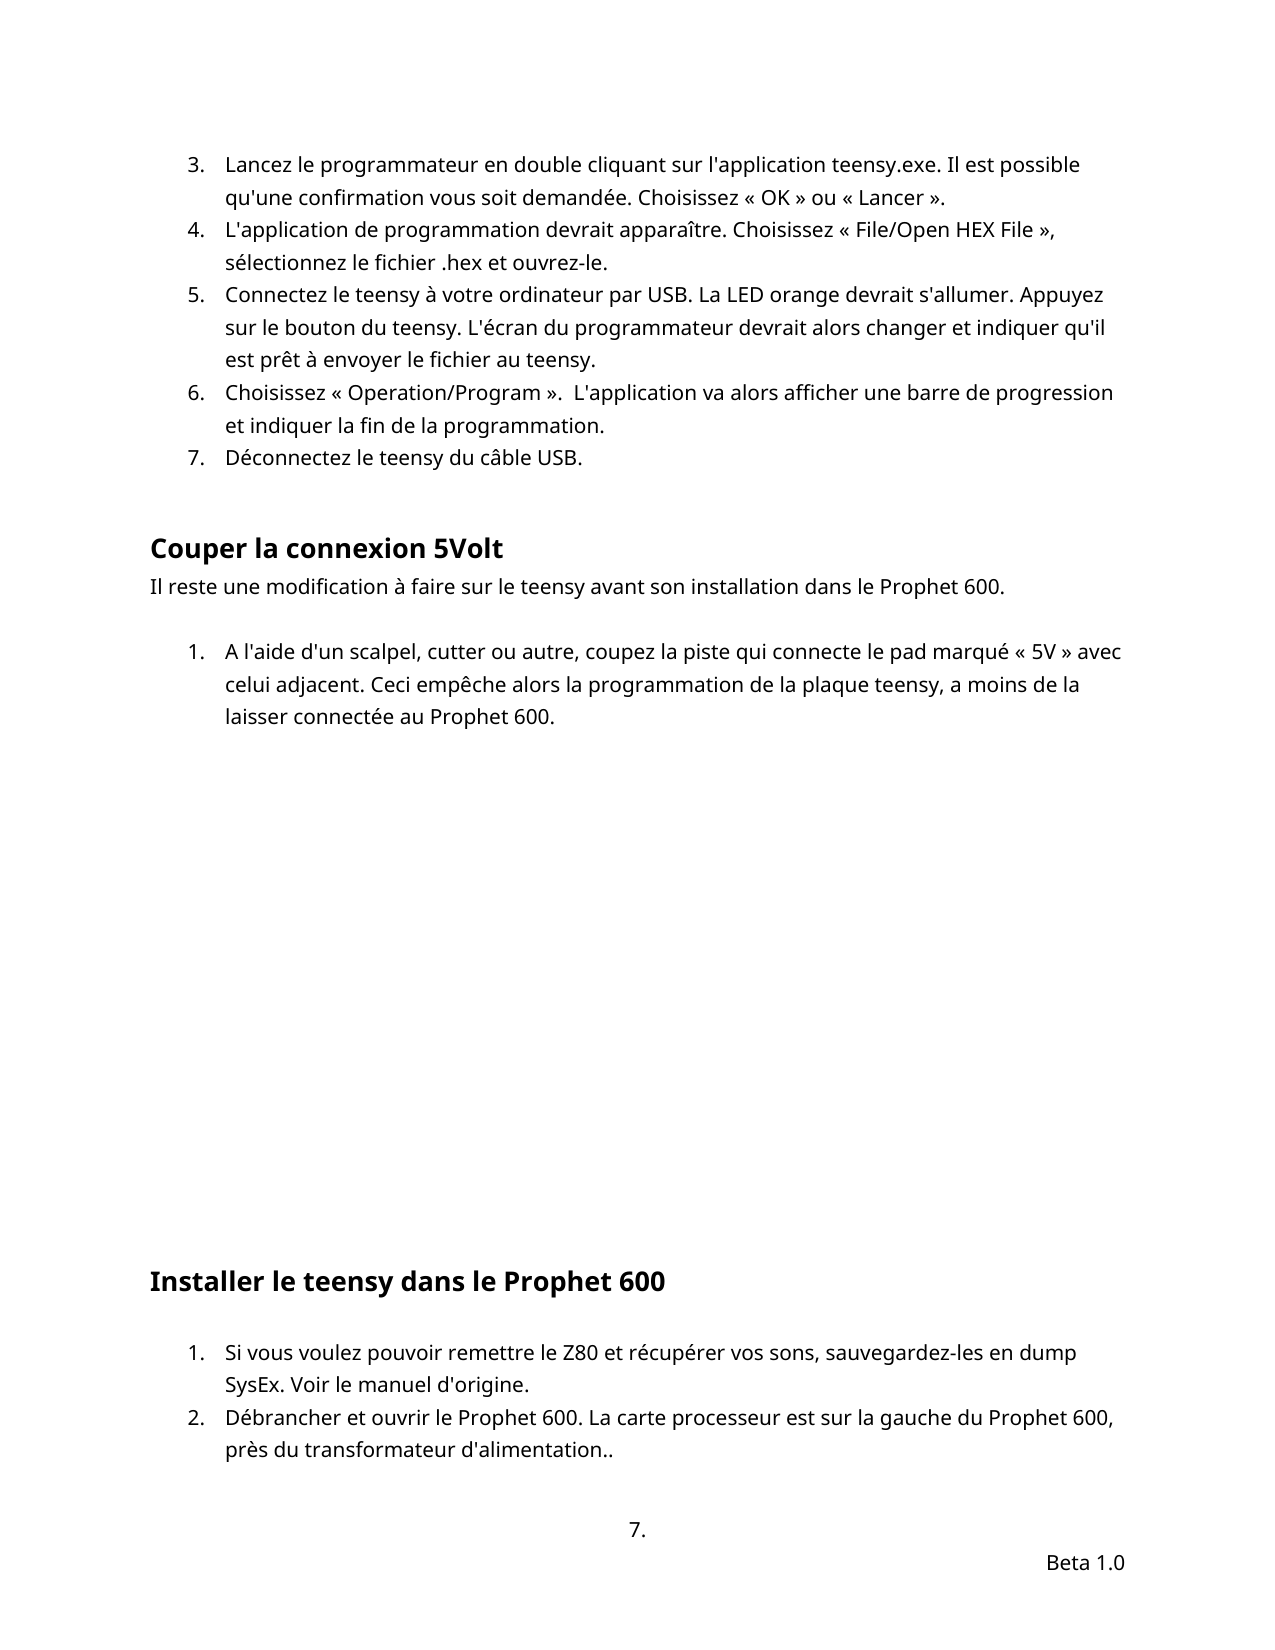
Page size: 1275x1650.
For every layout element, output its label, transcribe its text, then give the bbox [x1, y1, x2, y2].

list Lancez le programmateur en double cliquant sur l'application teensy.exe. Il est possible qu'une confirmation vous soit demandée. Choisissez « OK » ou « Lancer ». [187, 150, 1125, 211]
text Il reste une modification à faire sur le teensy avant son installation dans le Prophet 600. [150, 572, 1125, 600]
subtitle Couper la connexion 5Volt [150, 529, 1125, 566]
subtitle Installer le teensy dans le Prophet 600 [150, 1263, 1125, 1299]
list L'application de programmation devrait apparaître. Choisissez « File/Open HEX File », sélectionnez le fichier .hex et ouvrez-le. [187, 215, 1125, 276]
list Choisissez « Operation/Program ». L'application va alors afficher une barre de progression et indiquer la fin de la programmation. [187, 378, 1125, 439]
list Si vous voulez pouvoir remettre le Z80 et récupérer vos sons, sauvegardez-les en dump SysEx. Voir le manuel d'origine. [187, 1338, 1125, 1399]
list Déconnectez le teensy du câble USB. [187, 443, 1125, 472]
list A l'aide d'un scalpel, cutter ou autre, coupez la piste qui connecte le pad marqué « 5V » avec celui adjacent. Ceci empêche alors la programmation de la plaque teensy, a moins de la laisser connectée au Prophet 600. [187, 637, 1125, 731]
list Connectez le teensy à votre ordinateur par USB. La LED orange devrait s'allumer. Appuyez sur le bouton du teensy. L'écran du programmateur devrait alors changer et indiquer qu'il est prêt à envoyer le fichier au teensy. [187, 280, 1125, 374]
list Débrancher et ouvrir le Prophet 600. La carte processeur est sur la gauche du Prophet 600, près du transformateur d'alimentation.. [187, 1403, 1125, 1464]
